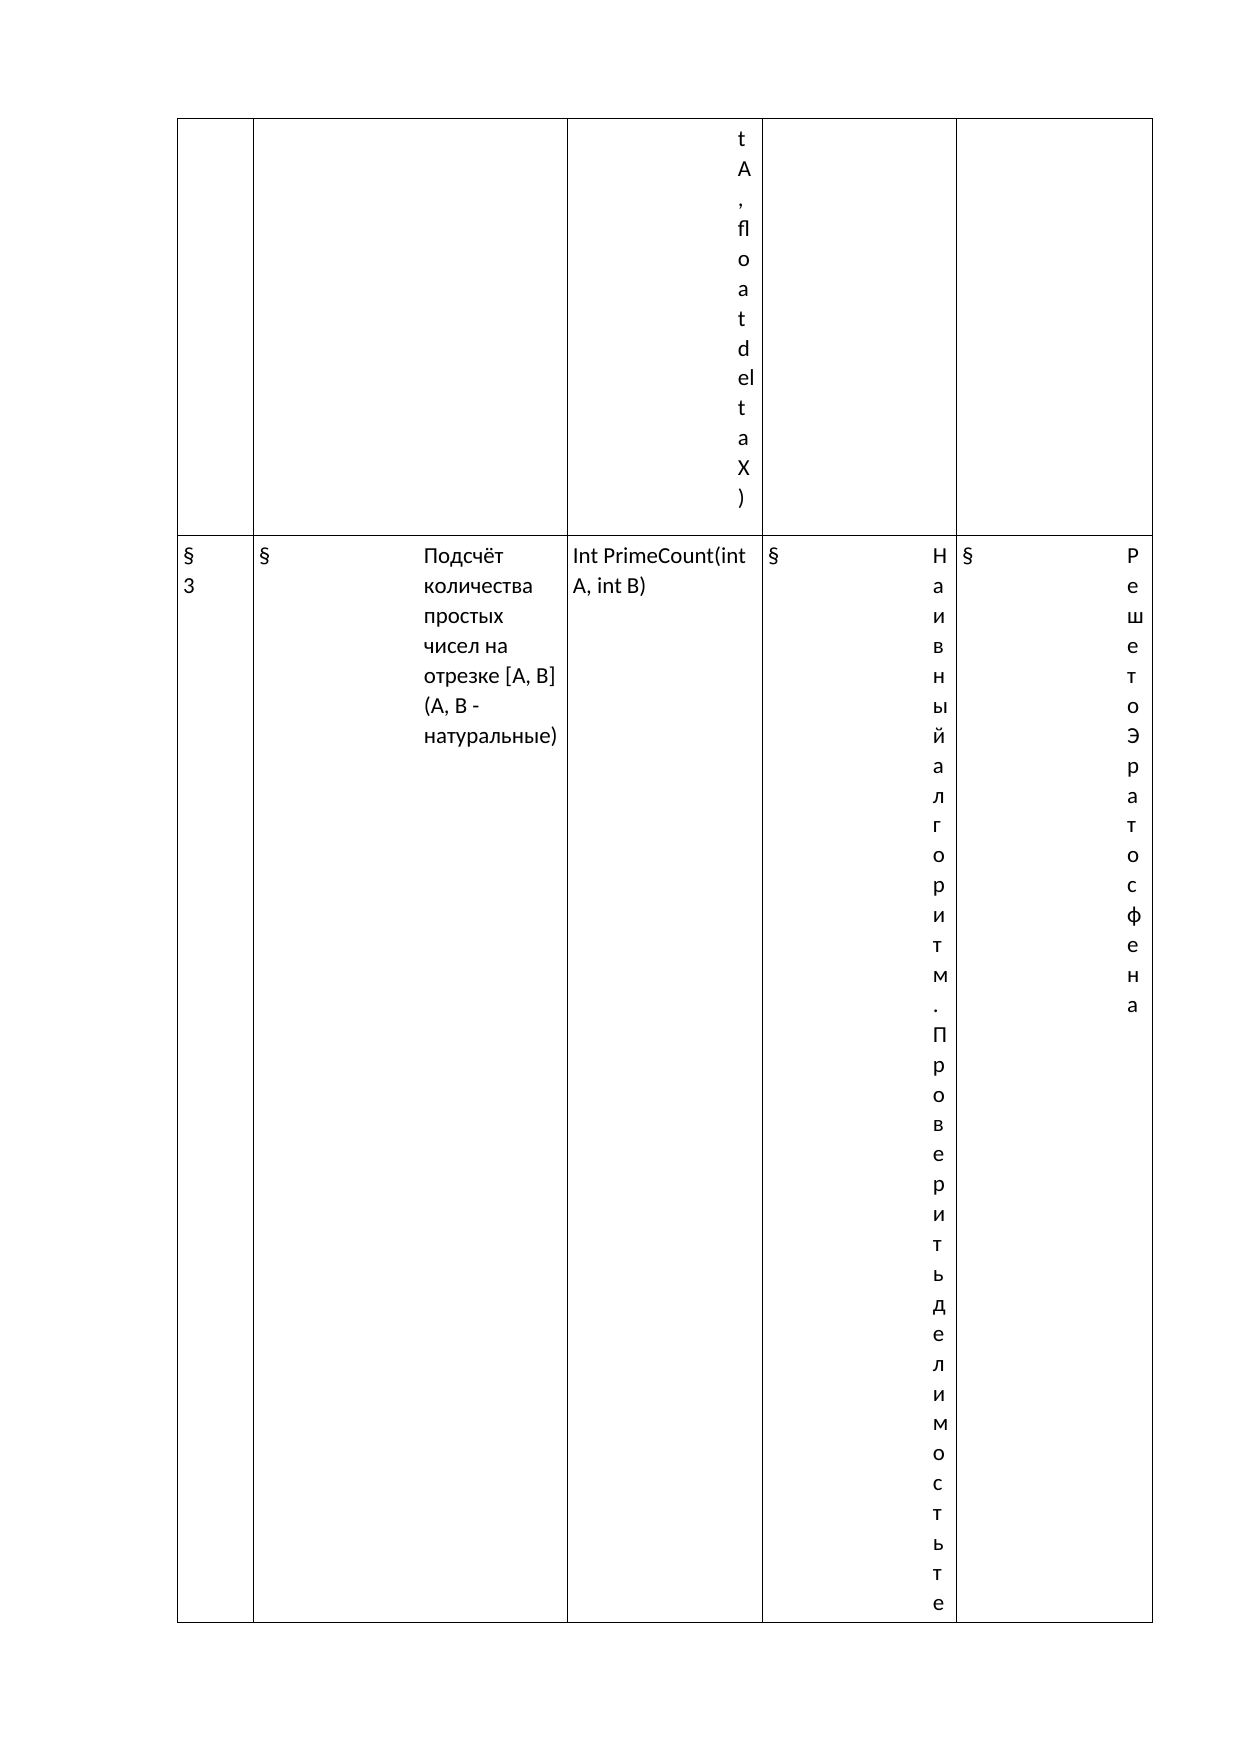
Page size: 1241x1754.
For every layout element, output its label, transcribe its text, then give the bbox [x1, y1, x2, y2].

table_cell 3 [178, 536, 253, 1622]
table_cell [178, 119, 253, 535]
table_cell [957, 119, 1152, 535]
table_cell [763, 119, 956, 535]
table_cell [254, 119, 567, 535]
table_cell Наивный алгоритм. Проверить делимость те [763, 536, 956, 1622]
table_cell Решето Эратосфена [957, 536, 1152, 1622]
table_cell t A, float deltaX) [568, 119, 762, 535]
table_cell Int PrimeCount(int A, int B) [568, 536, 762, 1622]
table_cell Подсчёт количества простых чисел на отрезке [A, B] (A, B - натуральные) [254, 536, 567, 1622]
